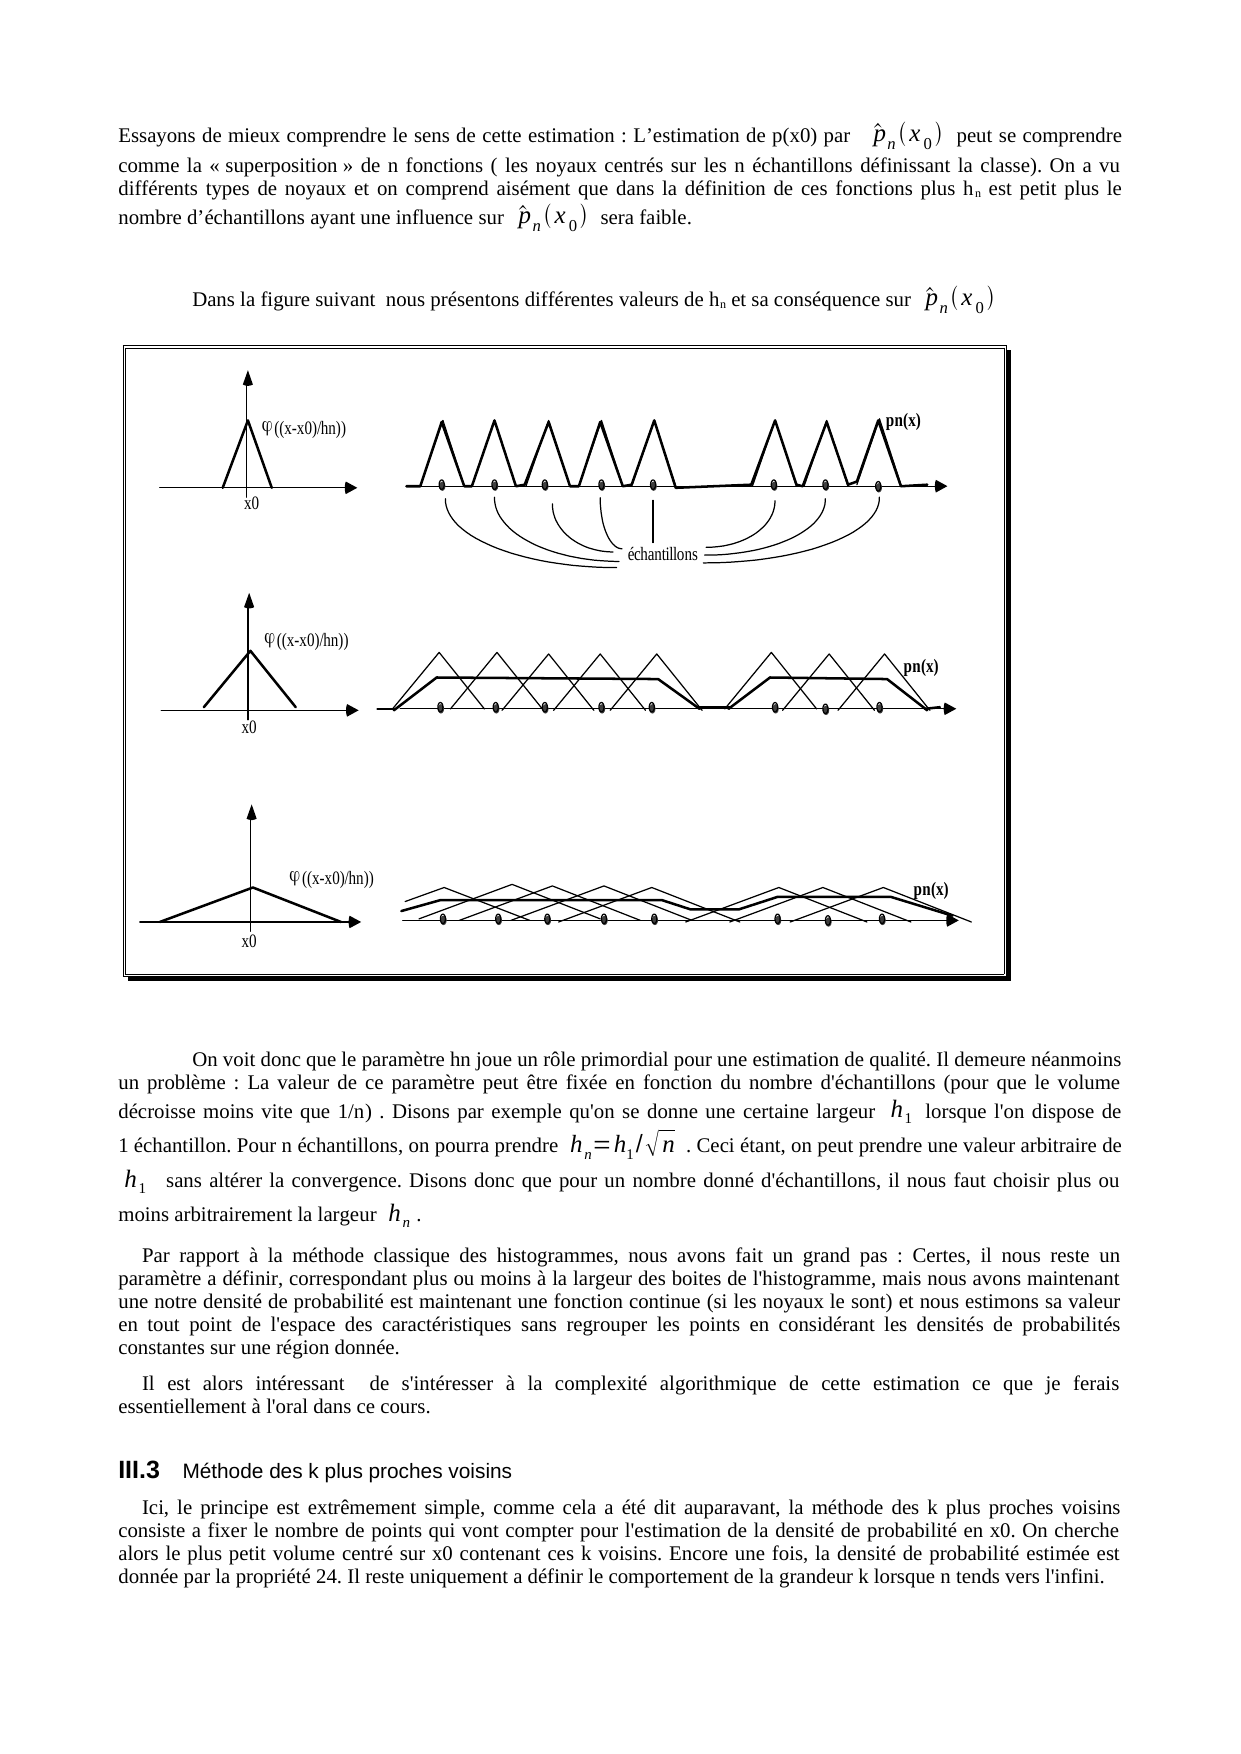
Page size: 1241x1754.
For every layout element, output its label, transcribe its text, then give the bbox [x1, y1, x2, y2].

text Il est alors intéressant de s'intéresser à la complexité algorithmique de cette estimation ce que je ferais essentiellement à l'oral dans ce cours. [118, 1372, 1122, 1418]
text Essayons de mieux comprendre le sens de cette estimation : L’estimation de p(x0) par peut se comprendre comme la « superposition » de n fonctions ( les noyaux centrés sur les n échantillons définissant la classe). On a vu différents types de noyaux et on comprend aisément que dans la définition de ces fonctions plus hn est petit plus le nombre d’échantillons ayant une influence sur sera faible. [118, 118, 1122, 236]
text Par rapport à la méthode classique des histogrammes, nous avons fait un grand pas : Certes, il nous reste un paramètre a définir, correspondant plus ou moins à la largeur des boites de l'histogramme, mais nous avons maintenant une notre densité de probabilité est maintenant une fonction continue (si les noyaux le sont) et nous estimons sa valeur en tout point de l'espace des caractéristiques sans regrouper les points en considérant les densités de probabilités constantes sur une région donnée. [118, 1244, 1122, 1359]
subtitle Méthode des k plus proches voisins [118, 1456, 1122, 1483]
text Dans la figure suivant nous présentons différentes valeurs de hn et sa conséquence sur [118, 282, 1122, 317]
text On voit donc que le paramètre hn joue un rôle primordial pour une estimation de qualité. Il demeure néanmoins un problème : La valeur de ce paramètre peut être fixée en fonction du nombre d'échantillons (pour que le volume décroisse moins vite que 1/n) . Disons par exemple qu'on se donne une certaine largeur lorsque l'on dispose de 1 échantillon. Pour n échantillons, on pourra prendre . Ceci étant, on peut prendre une valeur arbitraire de sans altérer la convergence. Disons donc que pour un nombre donné d'échantillons, il nous faut choisir plus ou moins arbitrairement la largeur . [118, 1048, 1122, 1231]
text Ici, le principe est extrêmement simple, comme cela a été dit auparavant, la méthode des k plus proches voisins consiste a fixer le nombre de points qui vont compter pour l'estimation de la densité de probabilité en x0. On cherche alors le plus petit volume centré sur x0 contenant ces k voisins. Encore une fois, la densité de probabilité estimée est donnée par la propriété 24. Il reste uniquement a définir le comportement de la grandeur k lorsque n tends vers l'infini. [118, 1496, 1122, 1588]
